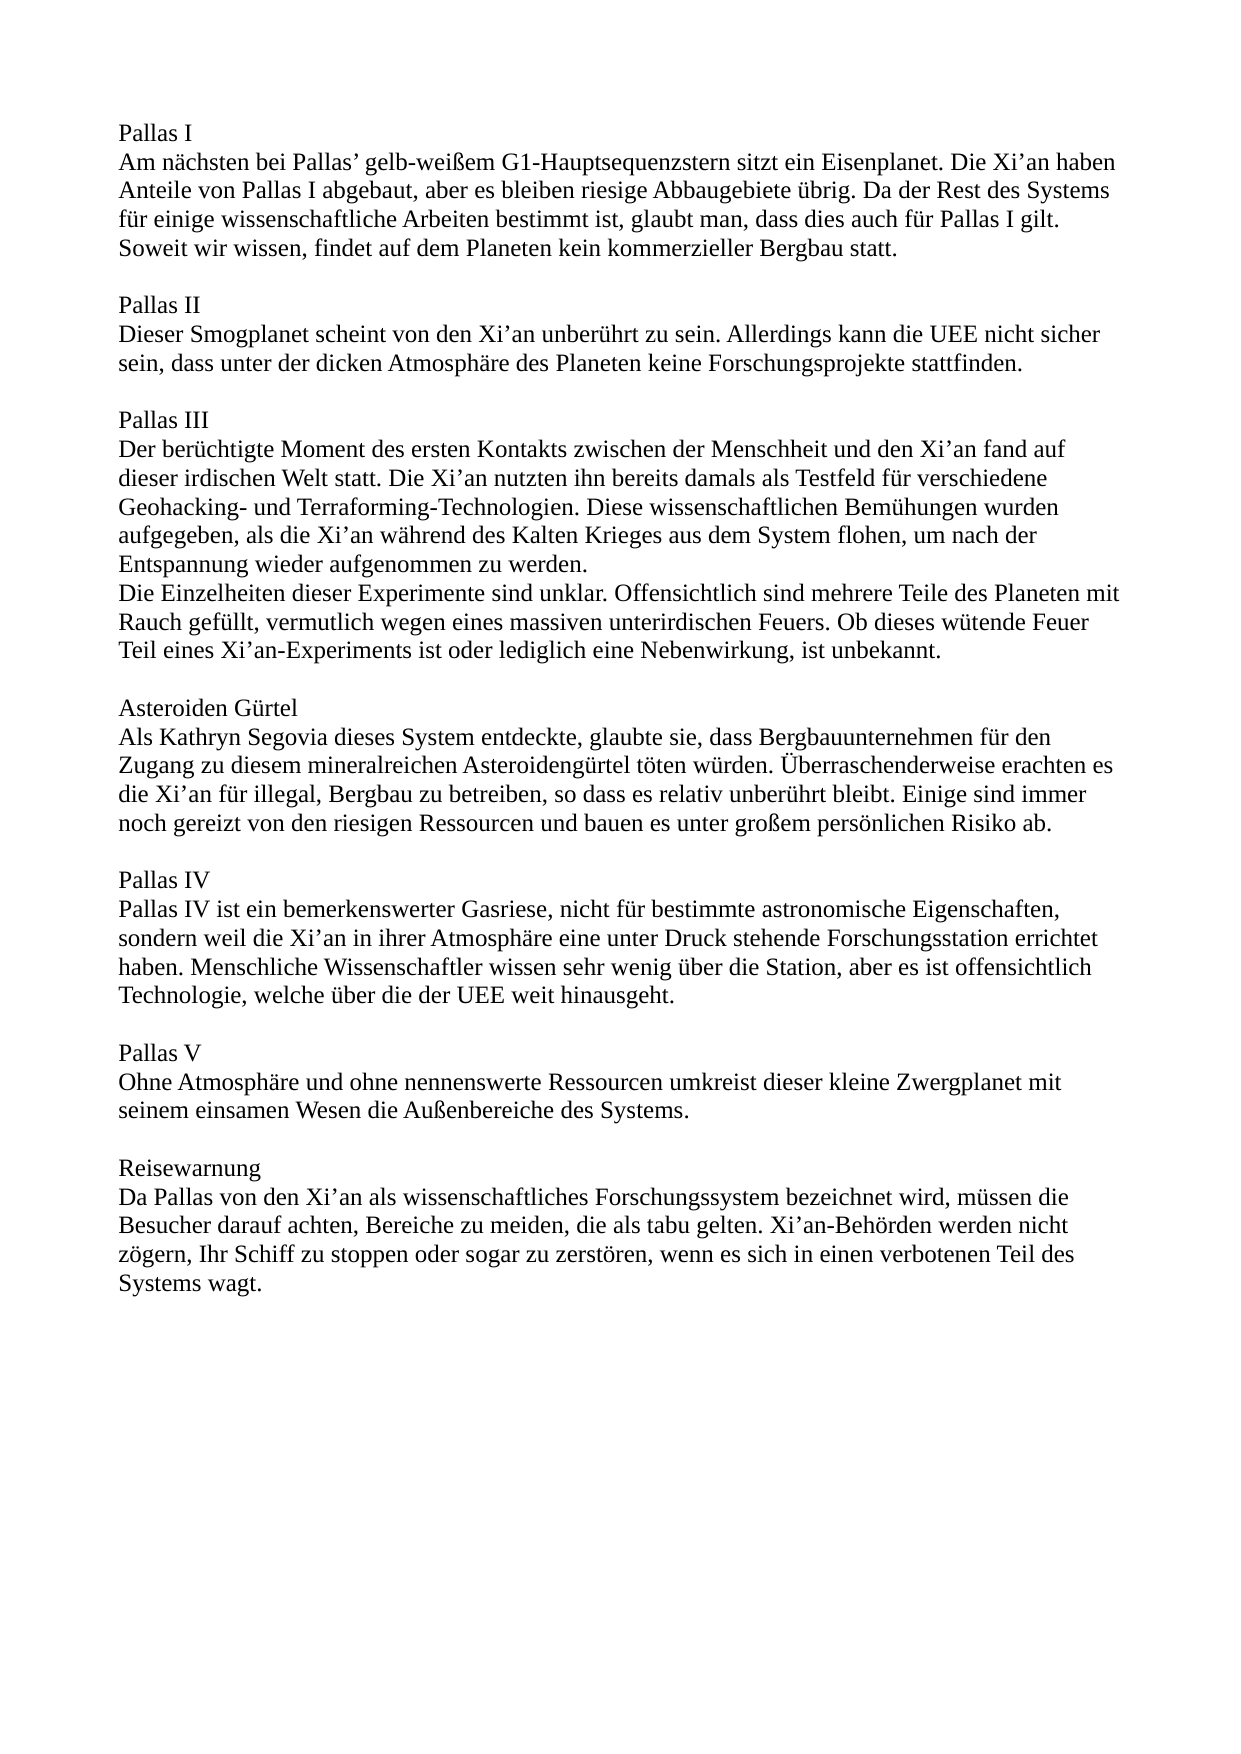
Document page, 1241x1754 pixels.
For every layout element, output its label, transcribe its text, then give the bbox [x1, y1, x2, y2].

text Pallas IV [118, 866, 1122, 894]
text Am nächsten bei Pallas’ gelb-weißem G1-Hauptsequenzstern sitzt ein Eisenplanet. Die Xi’an haben Anteile von Pallas I abgebaut, aber es bleiben riesige Abbaugebiete übrig. Da der Rest des Systems für einige wissenschaftliche Arbeiten bestimmt ist, glaubt man, dass dies auch für Pallas I gilt. Soweit wir wissen, findet auf dem Planeten kein kommerzieller Bergbau statt. [118, 147, 1122, 262]
text Reisewarnung [118, 1153, 1122, 1182]
text Pallas I [118, 118, 1122, 147]
text Da Pallas von den Xi’an als wissenschaftliches Forschungssystem bezeichnet wird, müssen die Besucher darauf achten, Bereiche zu meiden, die als tabu gelten. Xi’an-Behörden werden nicht zögern, Ihr Schiff zu stoppen oder sogar zu zerstören, wenn es sich in einen verbotenen Teil des Systems wagt. [118, 1182, 1122, 1297]
text Pallas II [118, 291, 1122, 319]
text Die Einzelheiten dieser Experimente sind unklar. Offensichtlich sind mehrere Teile des Planeten mit Rauch gefüllt, vermutlich wegen eines massiven unterirdischen Feuers. Ob dieses wütende Feuer Teil eines Xi’an-Experiments ist oder lediglich eine Nebenwirkung, ist unbekannt. [118, 578, 1122, 664]
text Pallas V [118, 1038, 1122, 1067]
text Pallas IV ist ein bemerkenswerter Gasriese, nicht für bestimmte astronomische Eigenschaften, sondern weil die Xi’an in ihrer Atmosphäre eine unter Druck stehende Forschungsstation errichtet haben. Menschliche Wissenschaftler wissen sehr wenig über die Station, aber es ist offensichtlich Technologie, welche über die der UEE weit hinausgeht. [118, 894, 1122, 1009]
text Pallas III [118, 406, 1122, 434]
text Asteroiden Gürtel [118, 693, 1122, 722]
text Der berüchtigte Moment des ersten Kontakts zwischen der Menschheit und den Xi’an fand auf dieser irdischen Welt statt. Die Xi’an nutzten ihn bereits damals als Testfeld für verschiedene Geohacking- und Terraforming-Technologien. Diese wissenschaftlichen Bemühungen wurden aufgegeben, als die Xi’an während des Kalten Krieges aus dem System flohen, um nach der Entspannung wieder aufgenommen zu werden. [118, 434, 1122, 578]
text Dieser Smogplanet scheint von den Xi’an unberührt zu sein. Allerdings kann die UEE nicht sicher sein, dass unter der dicken Atmosphäre des Planeten keine Forschungsprojekte stattfinden. [118, 319, 1122, 377]
text Als Kathryn Segovia dieses System entdeckte, glaubte sie, dass Bergbauunternehmen für den Zugang zu diesem mineralreichen Asteroidengürtel töten würden. Überraschenderweise erachten es die Xi’an für illegal, Bergbau zu betreiben, so dass es relativ unberührt bleibt. Einige sind immer noch gereizt von den riesigen Ressourcen und bauen es unter großem persönlichen Risiko ab. [118, 722, 1122, 837]
text Ohne Atmosphäre und ohne nennenswerte Ressourcen umkreist dieser kleine Zwergplanet mit seinem einsamen Wesen die Außenbereiche des Systems. [118, 1067, 1122, 1124]
